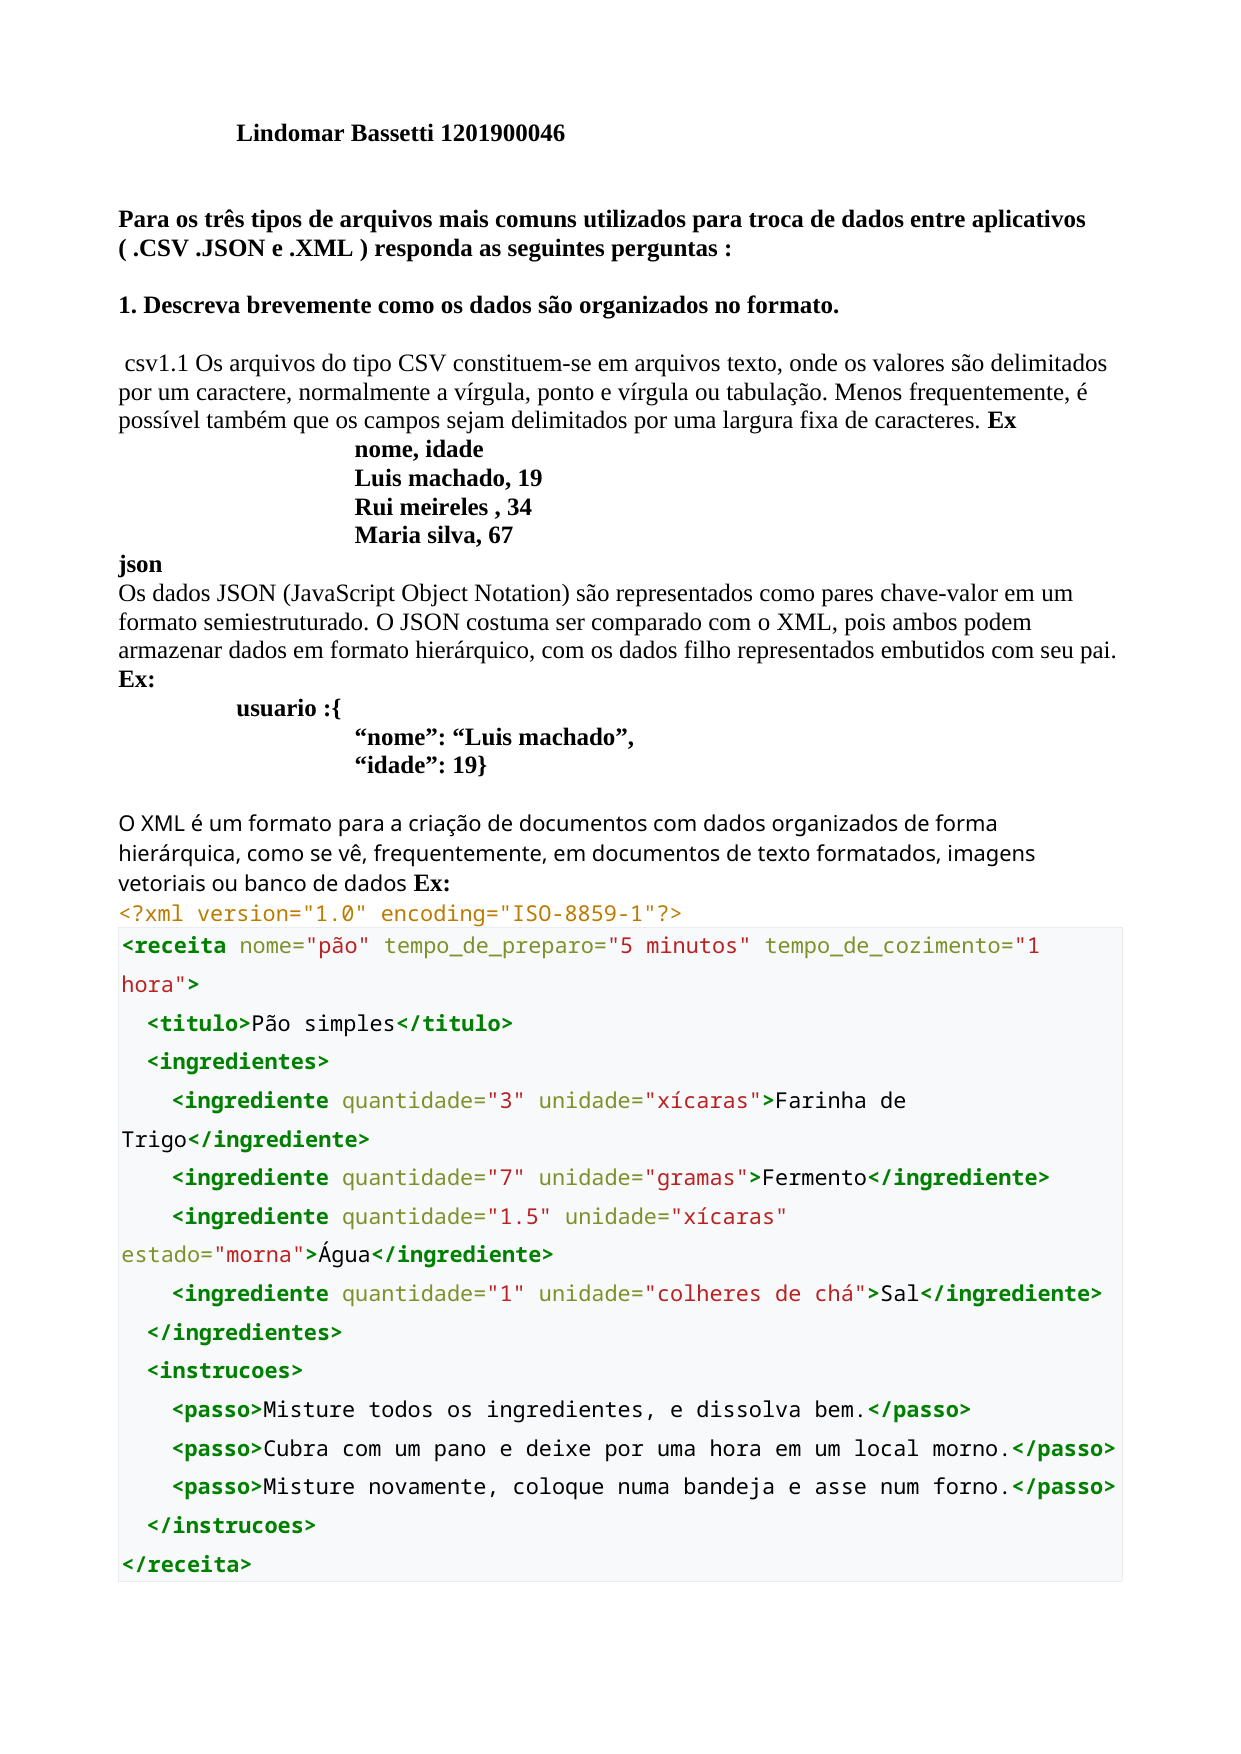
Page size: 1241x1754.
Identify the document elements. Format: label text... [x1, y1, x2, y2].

text <titulo>Pão simples</titulo> [119, 1004, 1122, 1037]
text <passo>Misture novamente, coloque numa bandeja e asse num forno.</passo> [119, 1468, 1122, 1501]
text <ingrediente quantidade="7" unidade="gramas">Fermento</ingrediente> [119, 1159, 1122, 1192]
text </instrucoes> [119, 1507, 1122, 1540]
text <ingredientes> [119, 1043, 1122, 1076]
text 1. Descreva brevemente como os dados são organizados no formato. [118, 291, 1122, 319]
text Os dados JSON (JavaScript Object Notation) são representados como pares chave-valor em um formato semiestruturado. O JSON costuma ser comparado com o XML, pois ambos podem armazenar dados em formato hierárquico, com os dados filho representados embutidos com seu pai. Ex: [118, 578, 1122, 693]
text <receita nome="pão" tempo_de_preparo="5 minutos" tempo_de_cozimento="1 hora"> [119, 928, 1122, 999]
text usuario :{ [118, 693, 1122, 722]
text nome, idade [118, 434, 1122, 463]
text <instrucoes> [119, 1352, 1122, 1385]
text Luis machado, 19 [118, 463, 1122, 492]
text “nome”: “Luis machado”, [118, 722, 1122, 751]
text “idade”: 19} [118, 751, 1122, 779]
text O XML é um formato para a criação de documentos com dados organizados de forma hierárquica, como se vê, frequentemente, em documentos de texto formatados, imagens vetoriais ou banco de dados Ex: [118, 808, 1122, 897]
text Maria silva, 67 [118, 521, 1122, 549]
text <passo>Cubra com um pano e deixe por uma hora em um local morno.</passo> [119, 1430, 1122, 1462]
text Rui meireles , 34 [118, 492, 1122, 521]
text json [118, 549, 1122, 578]
text </receita> [119, 1546, 1122, 1581]
text csv1.1 Os arquivos do tipo CSV constituem-se em arquivos texto, onde os valores são delimitados por um caractere, normalmente a vírgula, ponto e vírgula ou tabulação. Menos frequentemente, é possível também que os campos sejam delimitados por uma largura fixa de caracteres. Ex [118, 348, 1122, 434]
text <passo>Misture todos os ingredientes, e dissolva bem.</passo> [119, 1391, 1122, 1424]
text <?xml version="1.0" encoding="ISO-8859-1"?> [118, 897, 1122, 927]
text <ingrediente quantidade="3" unidade="xícaras">Farinha de Trigo</ingrediente> [119, 1082, 1122, 1153]
text <ingrediente quantidade="1.5" unidade="xícaras" estado="morna">Água</ingrediente> [119, 1198, 1122, 1269]
text <ingrediente quantidade="1" unidade="colheres de chá">Sal</ingrediente> [119, 1275, 1122, 1308]
text </ingredientes> [119, 1314, 1122, 1347]
text Para os três tipos de arquivos mais comuns utilizados para troca de dados entre aplicativos ( .CSV .JSON e .XML ) responda as seguintes perguntas : [118, 204, 1122, 262]
text Lindomar Bassetti 1201900046 [118, 118, 1122, 147]
